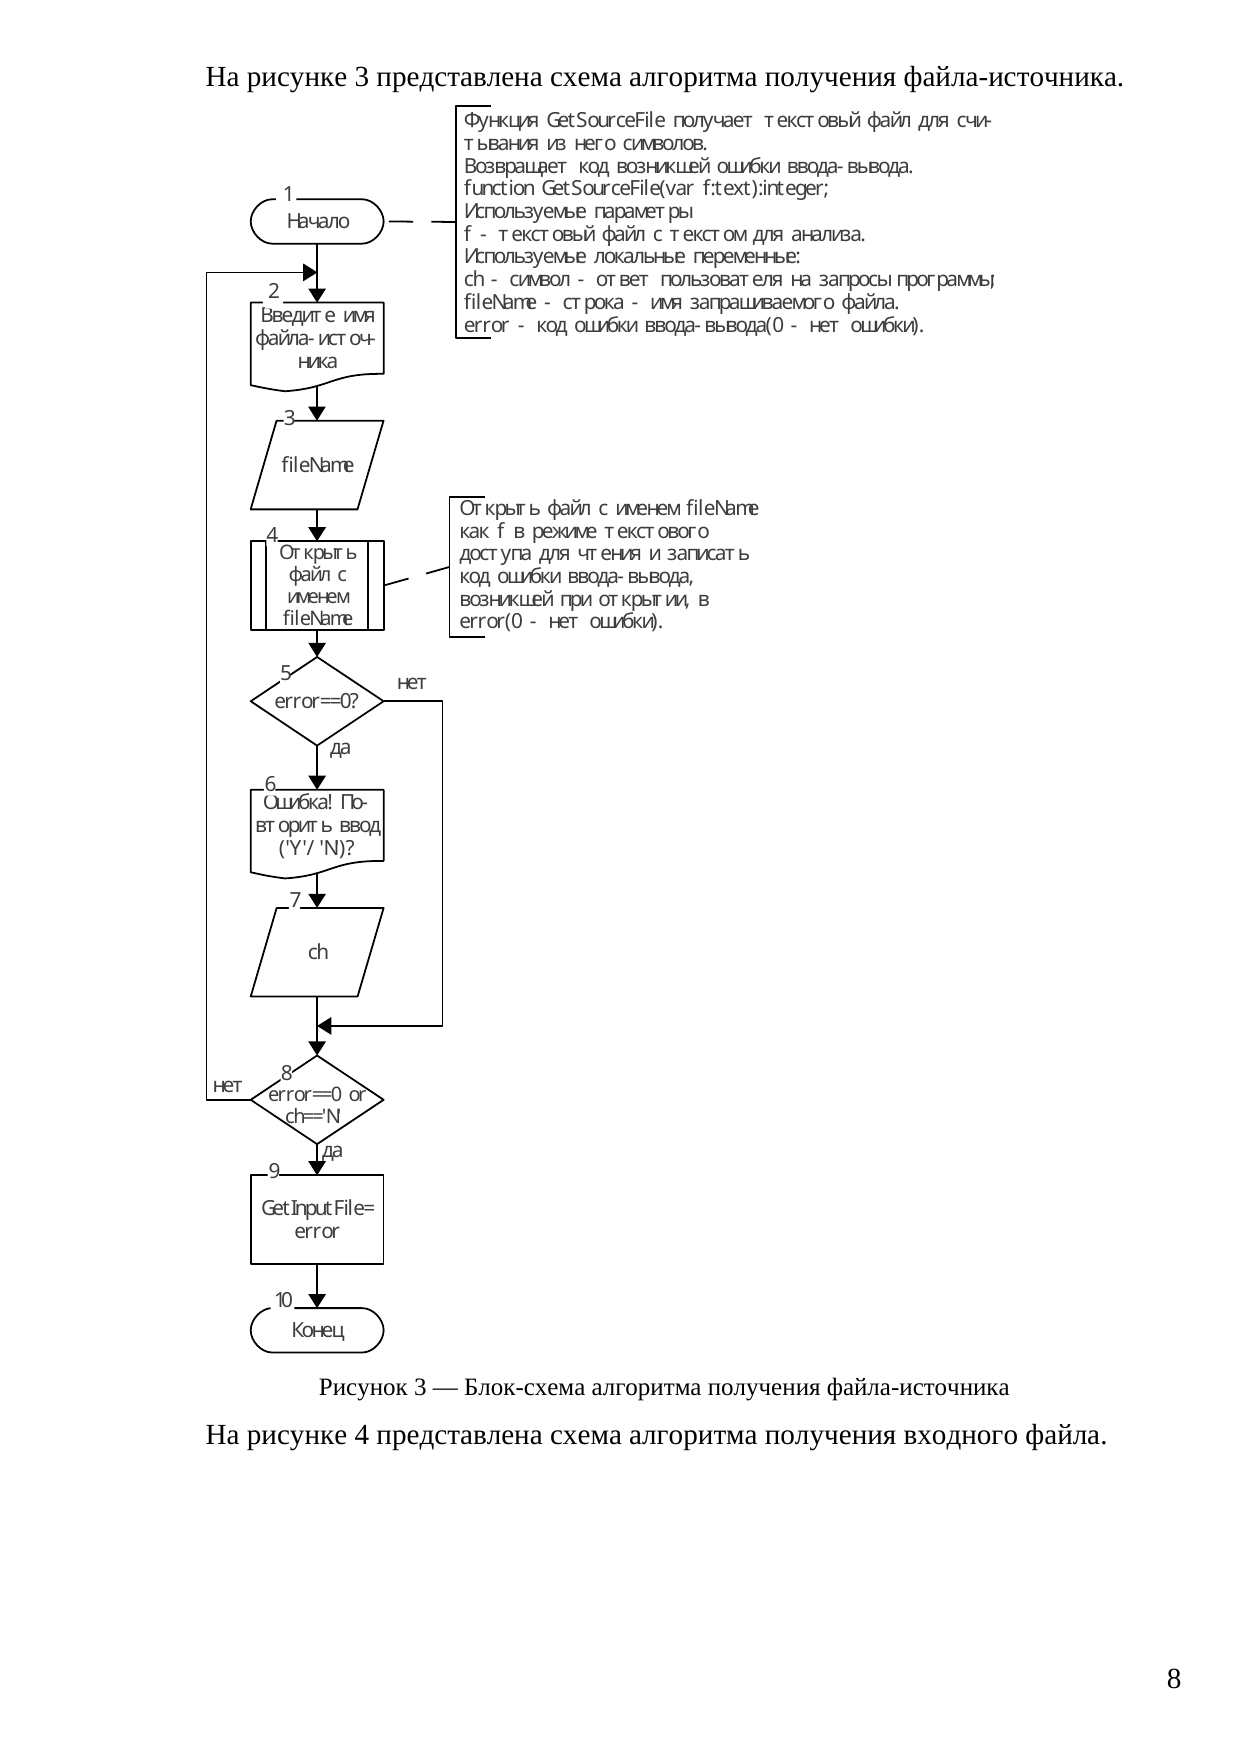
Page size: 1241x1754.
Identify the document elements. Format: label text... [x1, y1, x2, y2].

text На рисунке 3 представлена схема алгоритма получения файла-источника. [148, 59, 1181, 93]
text На рисунке 4 представлена схема алгоритма получения входного файла. [148, 1417, 1181, 1451]
text Рисунок 3 — Блок-схема алгоритма получения файла-источника [152, 1372, 1177, 1401]
